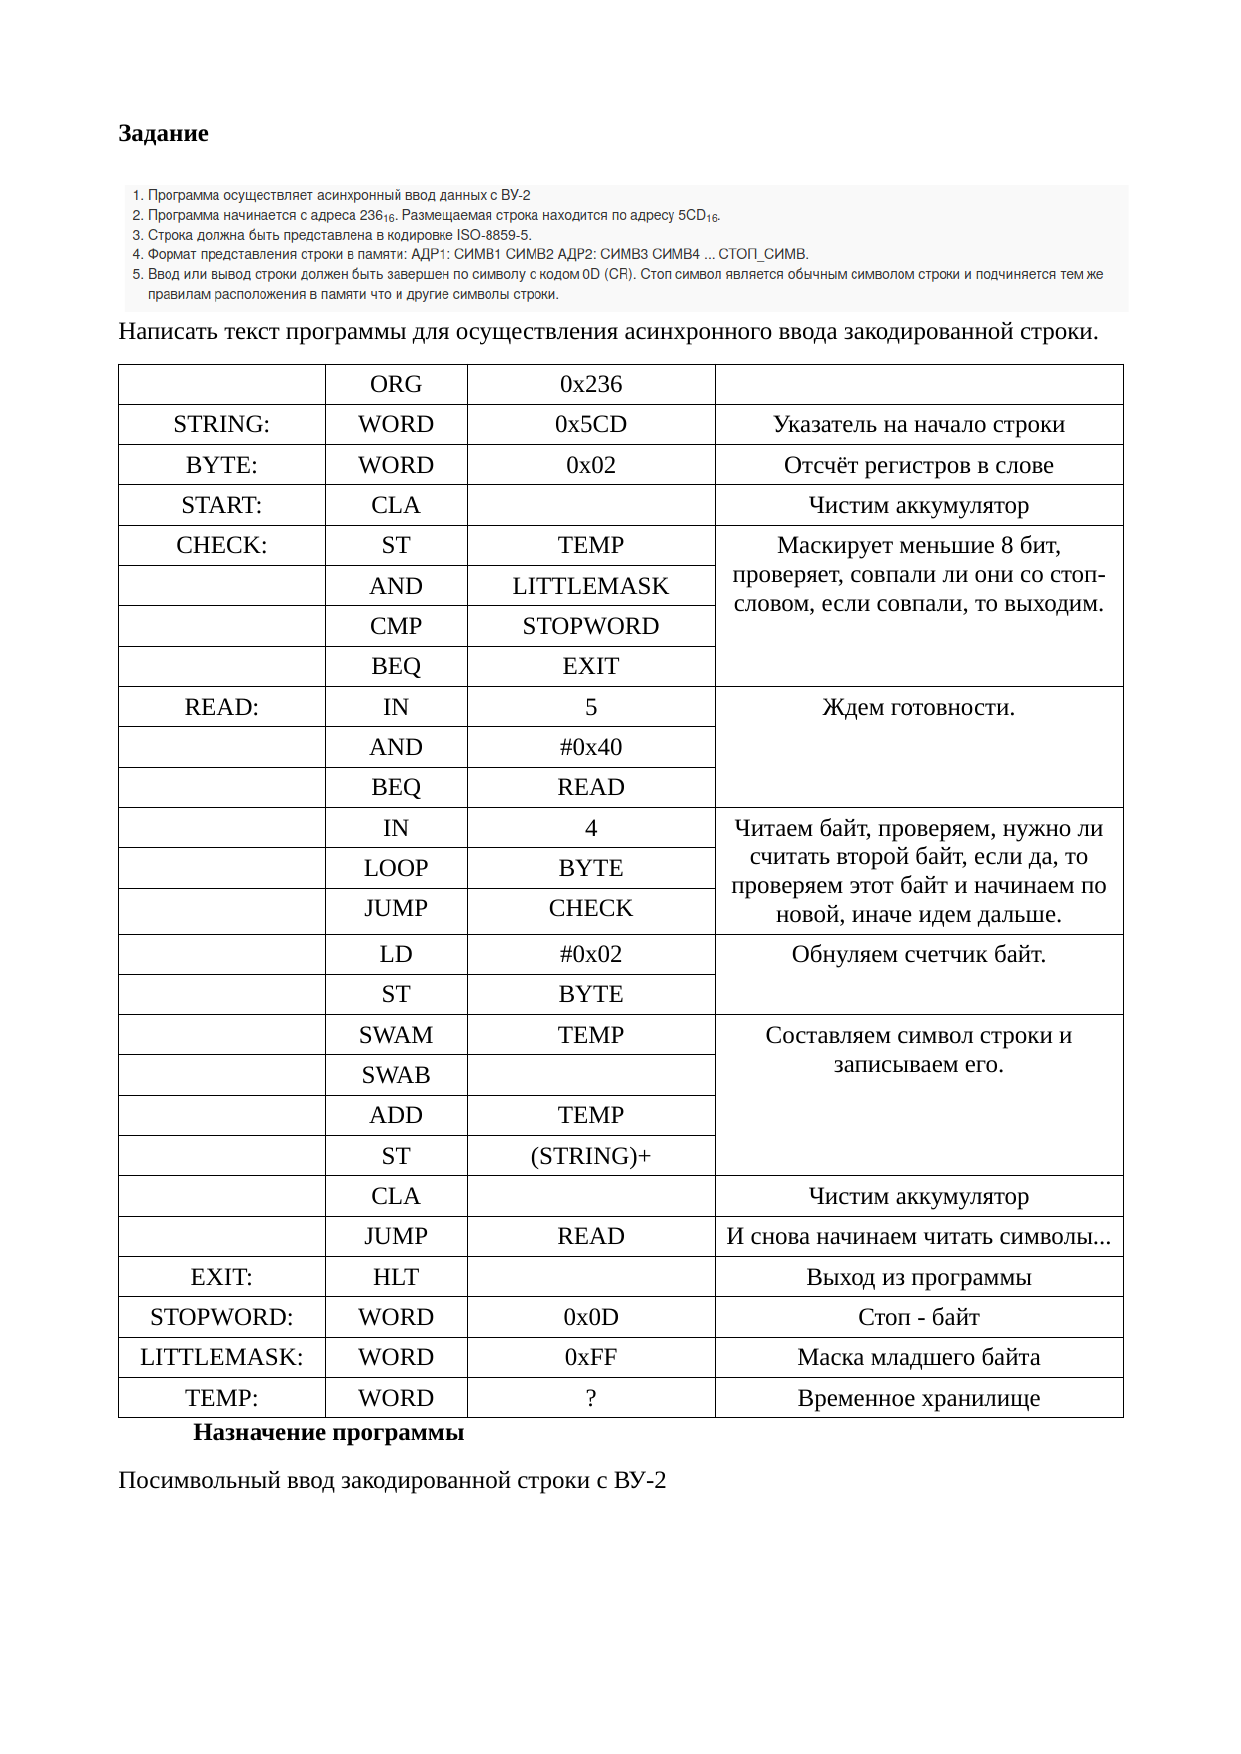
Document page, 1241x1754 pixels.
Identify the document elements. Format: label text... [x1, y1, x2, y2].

table_cell [119, 848, 325, 887]
table_cell Маска младшего байта [716, 1338, 1123, 1377]
table_cell Маскирует меньшие 8 бит, проверяет, совпали ли они со стоп-словом, если совпали, то выходим. [716, 526, 1123, 686]
table_cell ST [326, 1136, 467, 1175]
table_cell [119, 768, 325, 807]
table_cell BYTE [468, 975, 715, 1014]
table_cell [119, 727, 325, 767]
table_cell [119, 808, 325, 847]
table_cell [119, 606, 325, 646]
table_cell JUMP [326, 889, 467, 933]
table_cell CHECK [468, 889, 715, 933]
table_cell [119, 1136, 325, 1175]
table_cell [468, 1055, 715, 1095]
table_cell Чистим аккумулятор [716, 1176, 1123, 1216]
text Задание [118, 118, 1122, 147]
table_cell WORD [326, 445, 467, 484]
table_cell ? [468, 1378, 715, 1417]
table_cell SWAM [326, 1015, 467, 1054]
table_cell CHECK: [119, 526, 325, 565]
table_cell BEQ [326, 647, 467, 686]
table_cell CMP [326, 606, 467, 646]
table_cell AND [326, 566, 467, 605]
table_cell LOOP [326, 848, 467, 887]
table_cell [468, 485, 715, 525]
table_cell IN [326, 687, 467, 726]
table_cell Временное хранилище [716, 1378, 1123, 1417]
table_cell [119, 647, 325, 686]
table_cell WORD [326, 1378, 467, 1417]
table_cell 5 [468, 687, 715, 726]
table_cell EXIT: [119, 1257, 325, 1296]
table_cell И снова начинаем читать символы... [716, 1217, 1123, 1256]
table_cell [119, 1217, 325, 1256]
table_cell TEMP [468, 1015, 715, 1054]
table_cell Чистим аккумулятор [716, 485, 1123, 525]
table_cell READ [468, 768, 715, 807]
table_cell CLA [326, 1176, 467, 1216]
table_cell LD [326, 935, 467, 974]
table_cell WORD [326, 405, 467, 444]
table_cell Ждем готовности. [716, 687, 1123, 807]
table_cell CLA [326, 485, 467, 525]
table_cell ADD [326, 1096, 467, 1135]
table_cell JUMP [326, 1217, 467, 1256]
table_cell WORD [326, 1297, 467, 1337]
table_cell AND [326, 727, 467, 767]
table_cell BEQ [326, 768, 467, 807]
table_cell Указатель на начало строки [716, 405, 1123, 444]
table_cell ST [326, 975, 467, 1014]
table_cell BYTE [468, 848, 715, 887]
table_cell LITTLEMASK [468, 566, 715, 605]
table_cell 0xFF [468, 1338, 715, 1377]
table_cell STRING: [119, 405, 325, 444]
table_cell Составляем символ строки и записываем его. [716, 1015, 1123, 1175]
table_cell [119, 935, 325, 974]
table_cell [468, 1176, 715, 1216]
table_cell [119, 1096, 325, 1135]
table_cell (STRING)+ [468, 1136, 715, 1175]
table_header [119, 365, 325, 404]
table_cell EXIT [468, 647, 715, 686]
text Посимвольный ввод закодированной строки с ВУ-2 [118, 1465, 1122, 1494]
table_cell 4 [468, 808, 715, 847]
table_header 0x236 [468, 365, 715, 404]
table_cell #0x02 [468, 935, 715, 974]
table_cell Читаем байт, проверяем, нужно ли считать второй байт, если да, то проверяем этот байт и начинаем по новой, иначе идем дальше. [716, 808, 1123, 933]
table_cell [119, 566, 325, 605]
table_cell Выход из программы [716, 1257, 1123, 1296]
table_cell #0x40 [468, 727, 715, 767]
picture [124, 185, 1129, 312]
table_cell LITTLEMASK: [119, 1338, 325, 1377]
table_cell [119, 1176, 325, 1216]
table_cell STOPWORD: [119, 1297, 325, 1337]
table_cell IN [326, 808, 467, 847]
table_header [716, 365, 1123, 404]
table_cell READ [468, 1217, 715, 1256]
table_cell BYTE: [119, 445, 325, 484]
table_cell Стоп - байт [716, 1297, 1123, 1337]
text Написать текст программы для осуществления асинхронного ввода закодированной строки. [118, 166, 1122, 344]
table_cell READ: [119, 687, 325, 726]
table_cell [119, 1015, 325, 1054]
table_cell [468, 1257, 715, 1296]
table_cell STOPWORD [468, 606, 715, 646]
table_cell 0x02 [468, 445, 715, 484]
table_cell 0x5CD [468, 405, 715, 444]
table_cell START: [119, 485, 325, 525]
table_cell WORD [326, 1338, 467, 1377]
table_cell HLT [326, 1257, 467, 1296]
table_header ORG [326, 365, 467, 404]
table_cell [119, 1055, 325, 1095]
table_cell SWAB [326, 1055, 467, 1095]
table_cell Обнуляем счетчик байт. [716, 935, 1123, 1014]
table_cell [119, 889, 325, 933]
text Назначение программы [118, 1418, 1122, 1446]
table_cell TEMP: [119, 1378, 325, 1417]
table_cell TEMP [468, 1096, 715, 1135]
table_cell 0x0D [468, 1297, 715, 1337]
table_cell [119, 975, 325, 1014]
table_cell TEMP [468, 526, 715, 565]
table_cell Отсчёт регистров в слове [716, 445, 1123, 484]
table_cell ST [326, 526, 467, 565]
